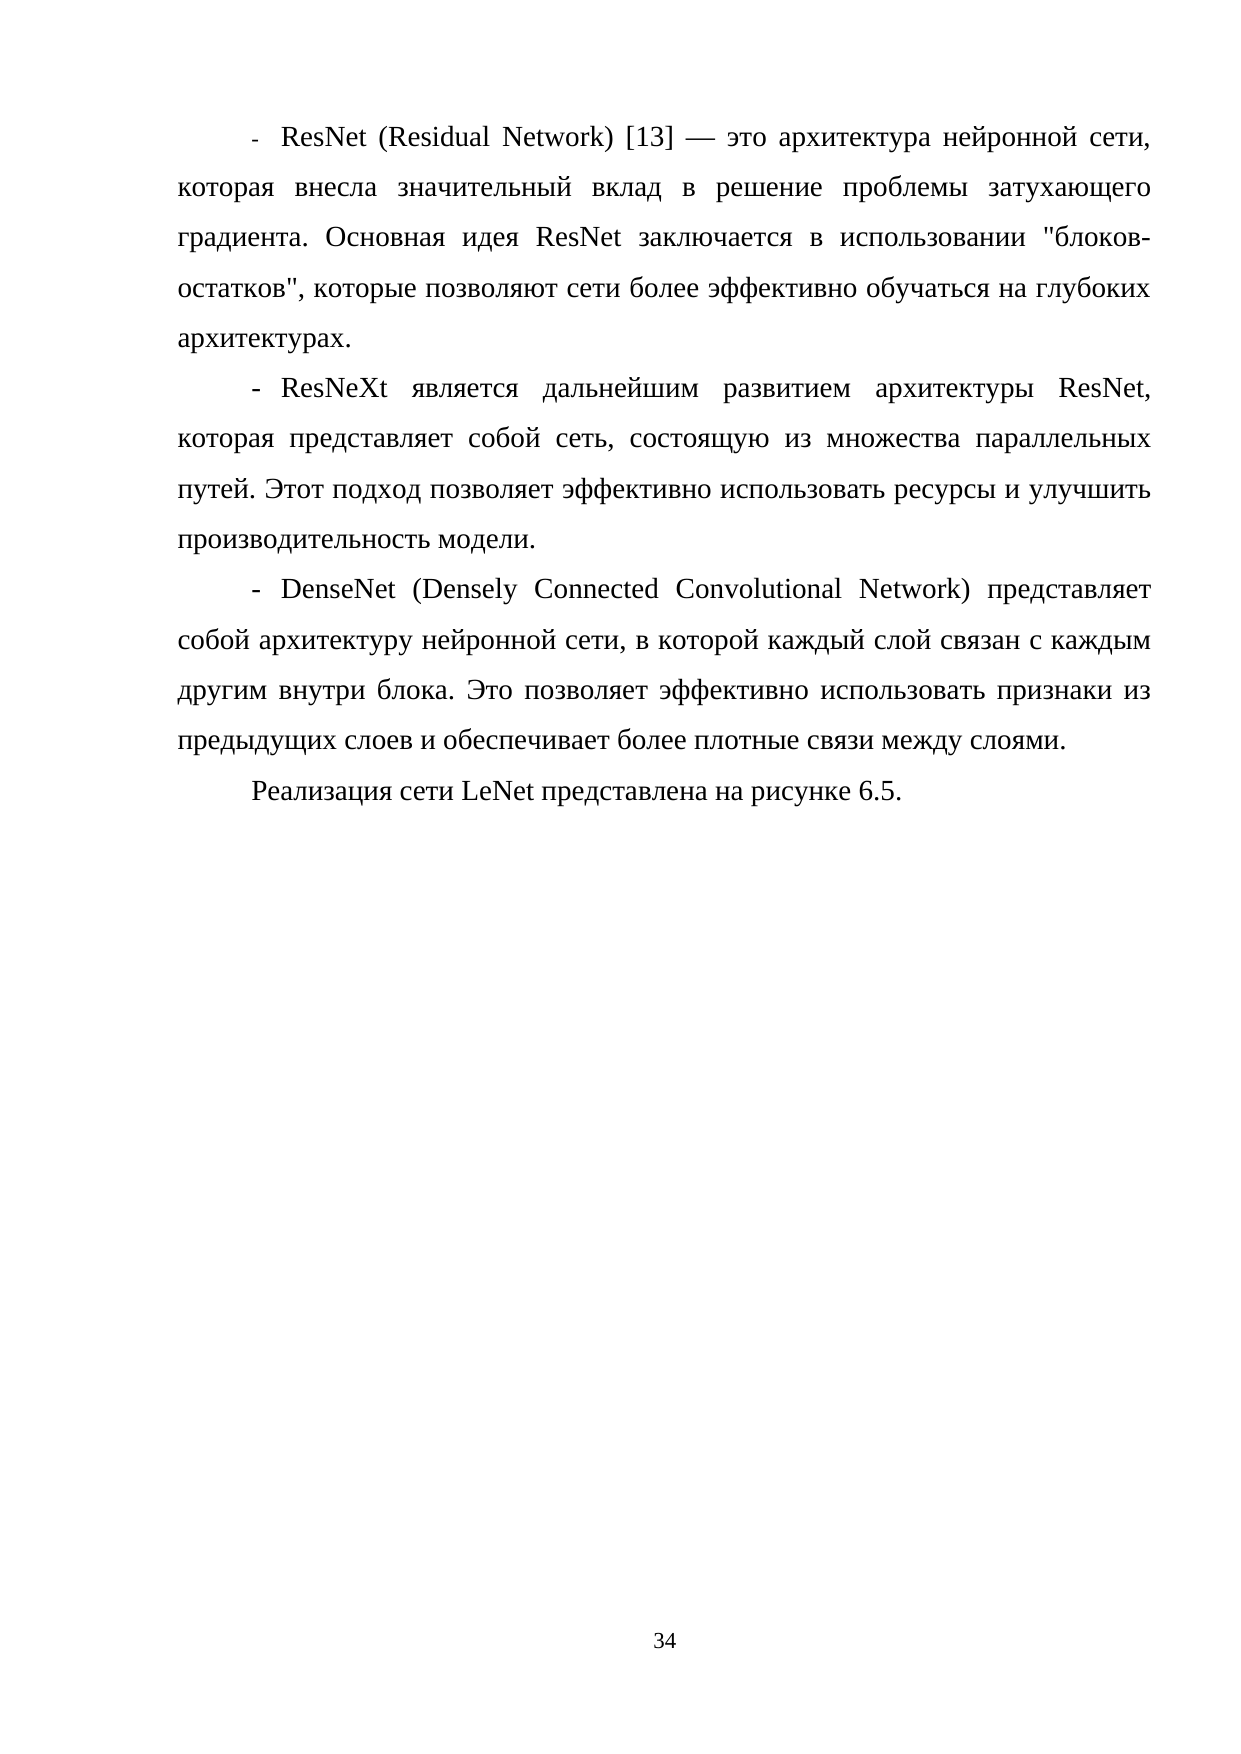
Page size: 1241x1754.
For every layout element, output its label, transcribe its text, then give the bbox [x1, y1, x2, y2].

list ResNeXt является дальнейшим развитием архитектуры ResNet, которая представляет собой сеть, состоящую из множества параллельных путей. Этот подход позволяет эффективно использовать ресурсы и улучшить производительность модели. [177, 370, 1152, 555]
list ResNet (Residual Network) [13] — это архитектура нейронной сети, которая внесла значительный вклад в решение проблемы затухающего градиента. Основная идея ResNet заключается в использовании "блоков-остатков", которые позволяют сети более эффективно обучаться на глубоких архитектурах. [177, 119, 1152, 353]
text Реализация сети LeNet представлена на рисунке 6.5. [177, 773, 1152, 806]
list DenseNet (Densely Connected Convolutional Network) представляет собой архитектуру нейронной сети, в которой каждый слой связан с каждым другим внутри блока. Это позволяет эффективно использовать признаки из предыдущих слоев и обеспечивает более плотные связи между слоями. [177, 572, 1152, 756]
